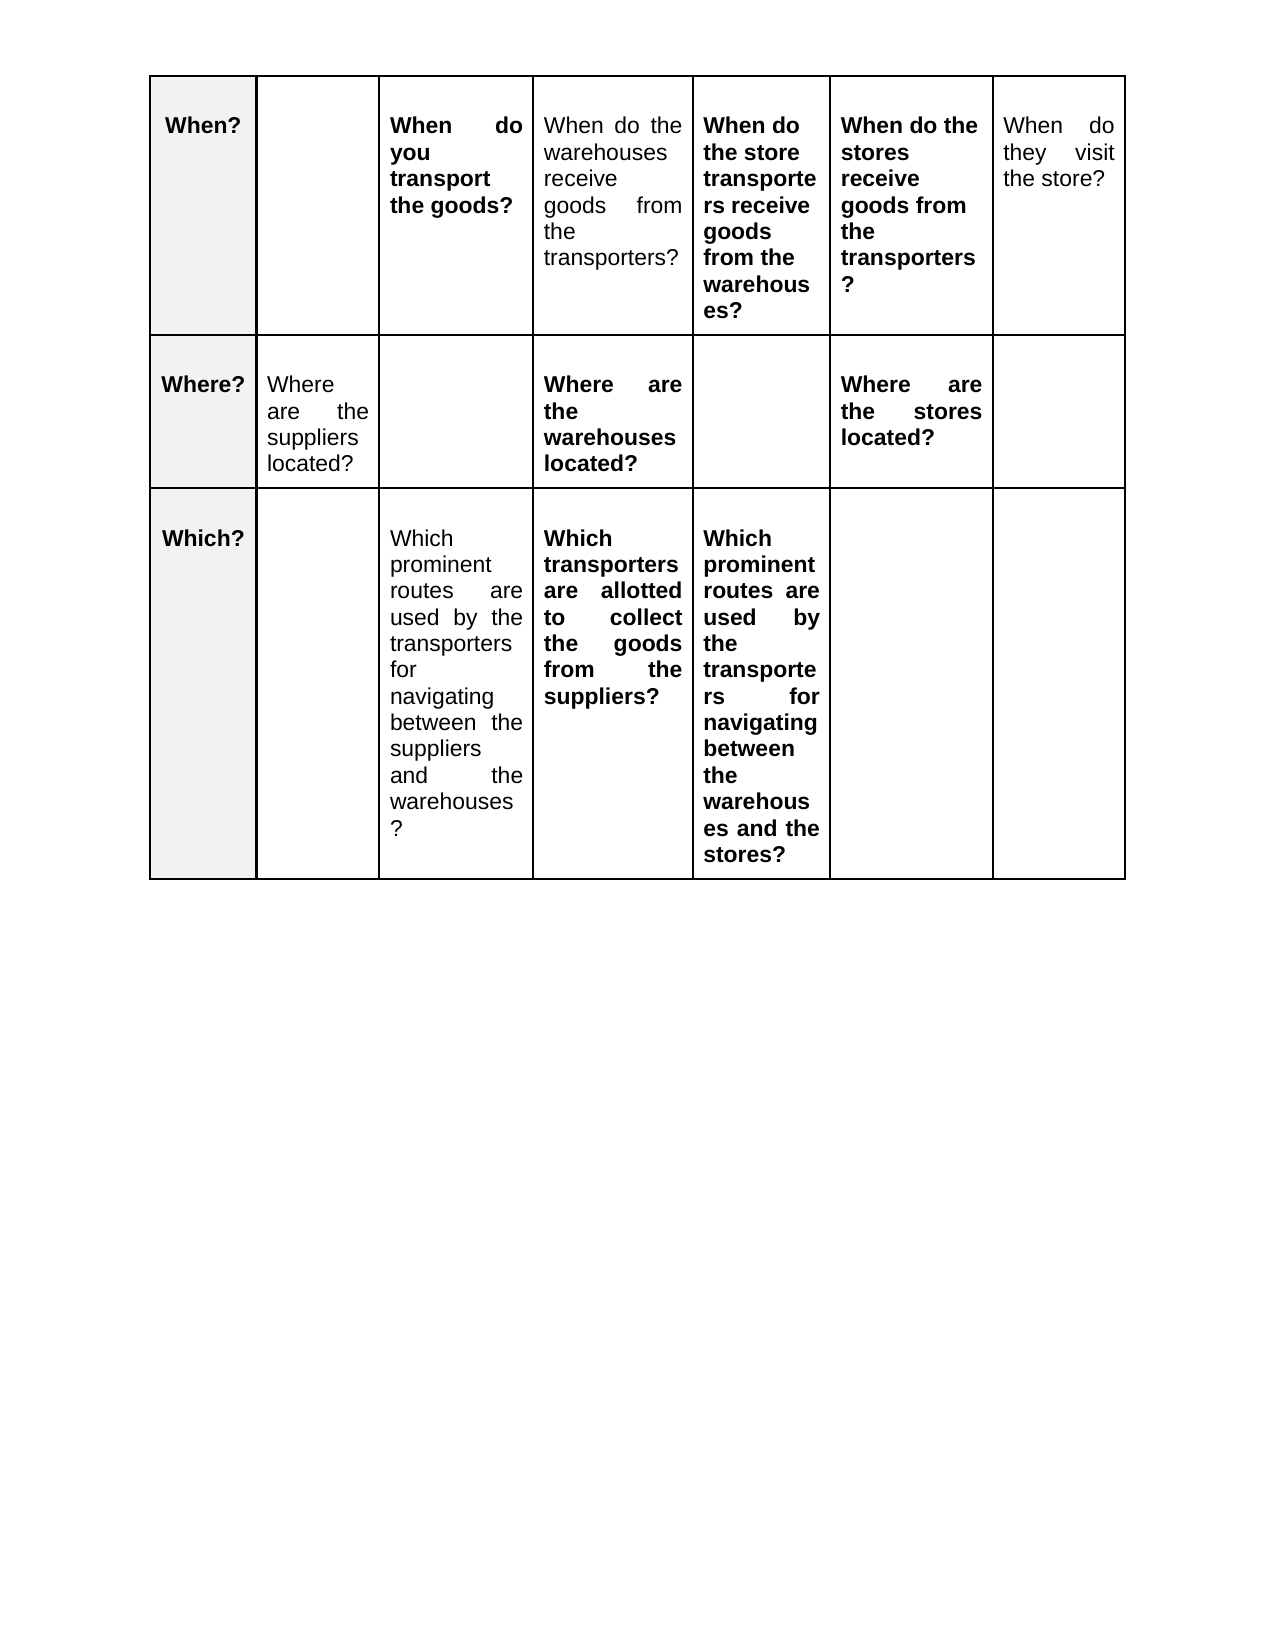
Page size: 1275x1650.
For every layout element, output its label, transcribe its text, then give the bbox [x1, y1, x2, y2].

table_cell [258, 77, 378, 334]
table_cell Where? [151, 336, 255, 487]
table_cell Where are the suppliers located? [258, 336, 378, 487]
table_cell [994, 336, 1124, 487]
table_cell [831, 489, 992, 878]
table_cell Which transporters are allotted to collect the goods from the suppliers? [534, 489, 692, 878]
table_cell When do they visit the store? [994, 77, 1124, 334]
table_cell Which? [151, 489, 255, 878]
table_cell [694, 336, 829, 487]
table_cell When? [151, 77, 255, 334]
table_cell [258, 489, 378, 878]
table_cell When do you transport the goods? [380, 77, 532, 334]
table_cell Which prominent routes are used by the transporters for navigating between the warehouses and the stores? [694, 489, 829, 878]
table_cell [994, 489, 1124, 878]
table_cell Which prominent routes are used by the transporters for navigating between the suppliers and the warehouses? [380, 489, 532, 878]
table_cell When do the stores receive goods from the transporters? [831, 77, 992, 334]
table_cell Where are the warehouses located? [534, 336, 692, 487]
table_cell When do the store transporters receive goods from the warehouses? [694, 77, 829, 334]
table_cell When do the warehouses receive goods from the transporters? [534, 77, 692, 334]
table_cell [380, 336, 532, 487]
table_cell Where are the stores located? [831, 336, 992, 487]
